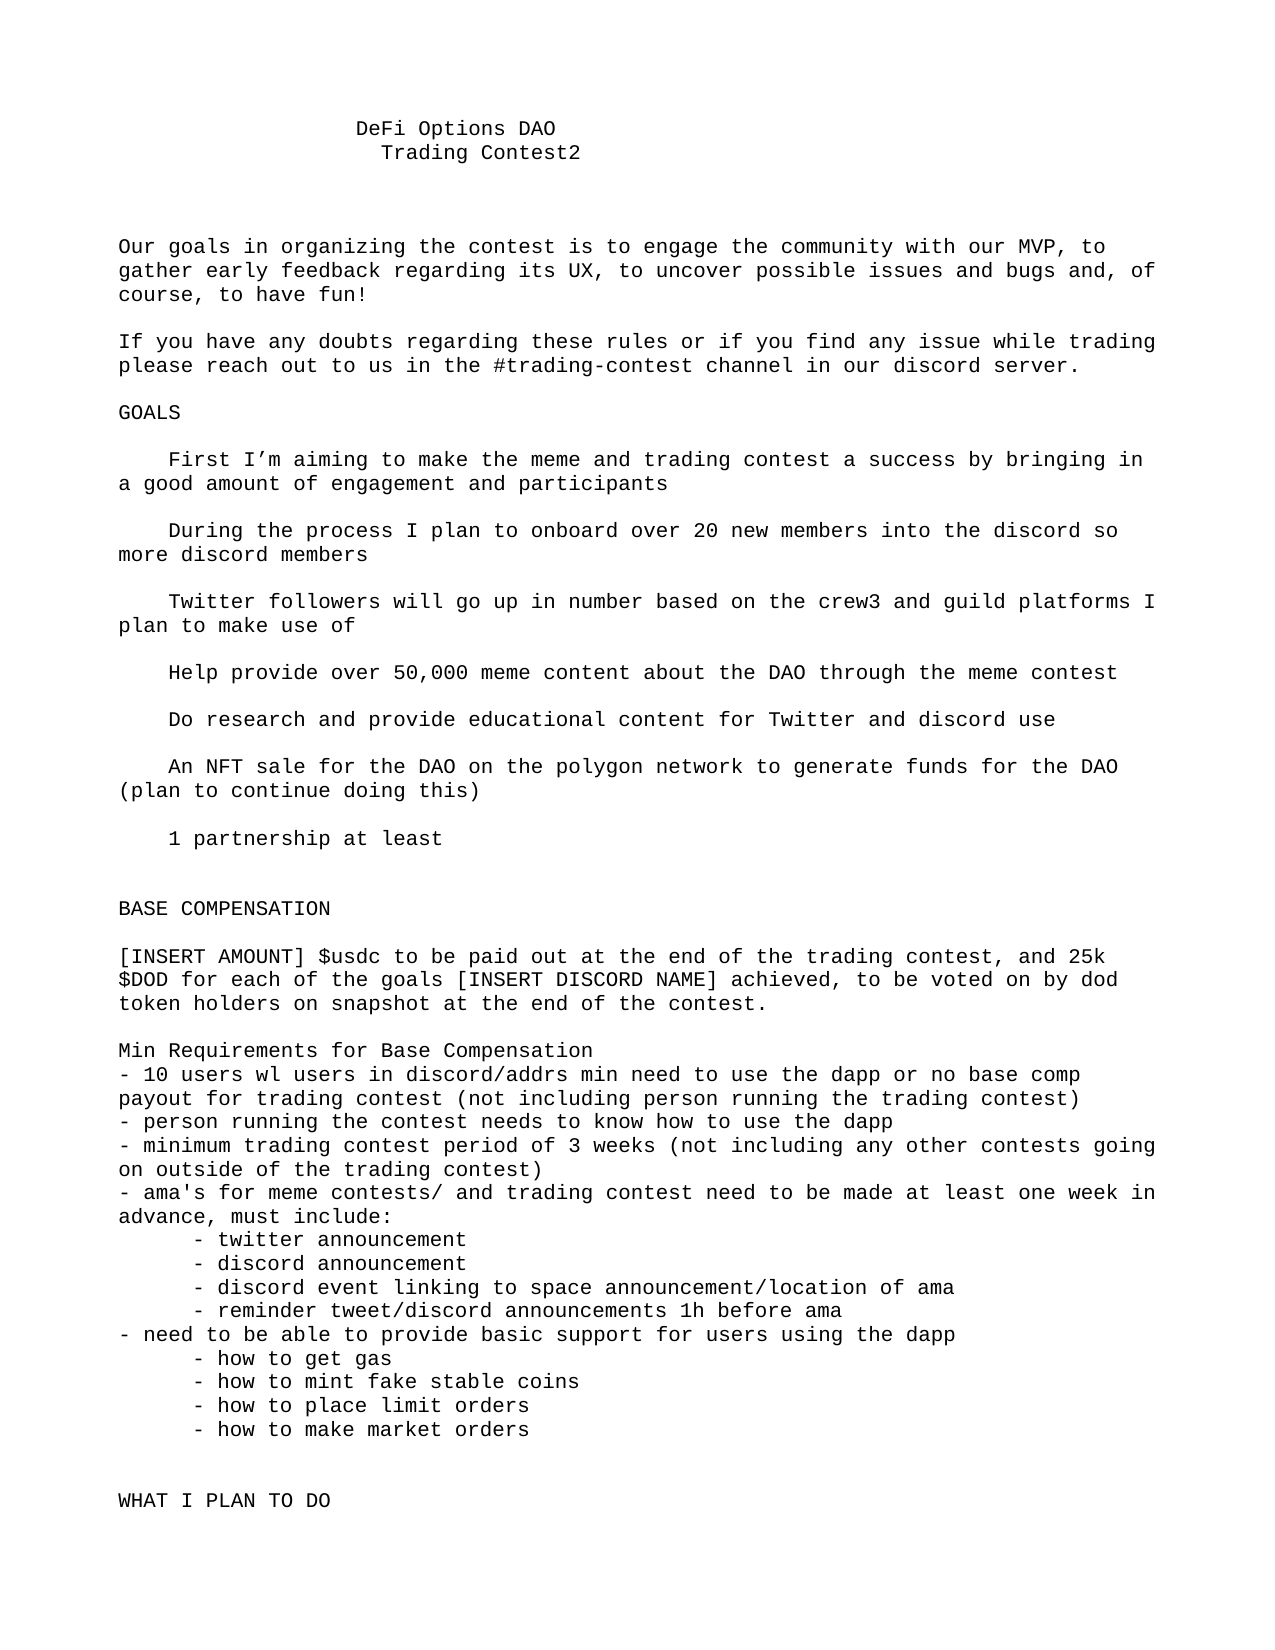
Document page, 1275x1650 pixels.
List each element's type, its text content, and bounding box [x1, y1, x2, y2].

text - ama's for meme contests/ and trading contest need to be made at least one week in advance, must include: [118, 1182, 1157, 1229]
text - discord announcement [118, 1253, 1157, 1277]
text - person running the contest needs to know how to use the dapp [118, 1111, 1157, 1135]
text - how to make market orders [118, 1419, 1157, 1442]
text Our goals in organizing the contest is to engage the community with our MVP, to gather early feedback regarding its UX, to uncover possible issues and bugs and, of course, to have fun! [118, 236, 1157, 307]
text GOALS [118, 402, 1157, 426]
text An NFT sale for the DAO on the polygon network to generate funds for the DAO (plan to continue doing this) [118, 757, 1157, 804]
text - how to get gas [118, 1348, 1157, 1371]
text - twitter announcement [118, 1229, 1157, 1253]
text First I’m aiming to make the meme and trading contest a success by bringing in a good amount of engagement and participants [118, 449, 1157, 496]
text - reminder tweet/discord announcements 1h before ama [118, 1300, 1157, 1324]
text - minimum trading contest period of 3 weeks (not including any other contests going on outside of the trading contest) [118, 1135, 1157, 1182]
text - need to be able to provide basic support for users using the dapp [118, 1324, 1157, 1348]
text Do research and provide educational content for Twitter and discord use [118, 709, 1157, 733]
text - discord event linking to space announcement/location of ama [118, 1277, 1157, 1300]
text - 10 users wl users in discord/addrs min need to use the dapp or no base comp payout for trading contest (not including person running the trading contest) [118, 1064, 1157, 1111]
text Twitter followers will go up in number based on the crew3 and guild platforms I plan to make use of [118, 591, 1157, 638]
text If you have any doubts regarding these rules or if you find any issue while trading please reach out to us in the #trading-contest channel in our discord server. [118, 331, 1157, 378]
text [INSERT AMOUNT] $usdc to be paid out at the end of the trading contest, and 25k $DOD for each of the goals [INSERT DISCORD NAME] achieved, to be voted on by dod token holders on snapshot at the end of the contest. [118, 946, 1157, 1017]
text Min Requirements for Base Compensation [118, 1040, 1157, 1064]
text WHAT I PLAN TO DO [118, 1489, 1157, 1513]
text DeFi Options DAO [118, 118, 1157, 142]
text Trading Contest2 [118, 142, 1157, 165]
text - how to place limit orders [118, 1395, 1157, 1419]
text During the process I plan to onboard over 20 new members into the discord so more discord members [118, 520, 1157, 567]
text Help provide over 50,000 meme content about the DAO through the meme contest [118, 662, 1157, 686]
text 1 partnership at least [118, 827, 1157, 851]
text - how to mint fake stable coins [118, 1371, 1157, 1395]
text BASE COMPENSATION [118, 898, 1157, 922]
